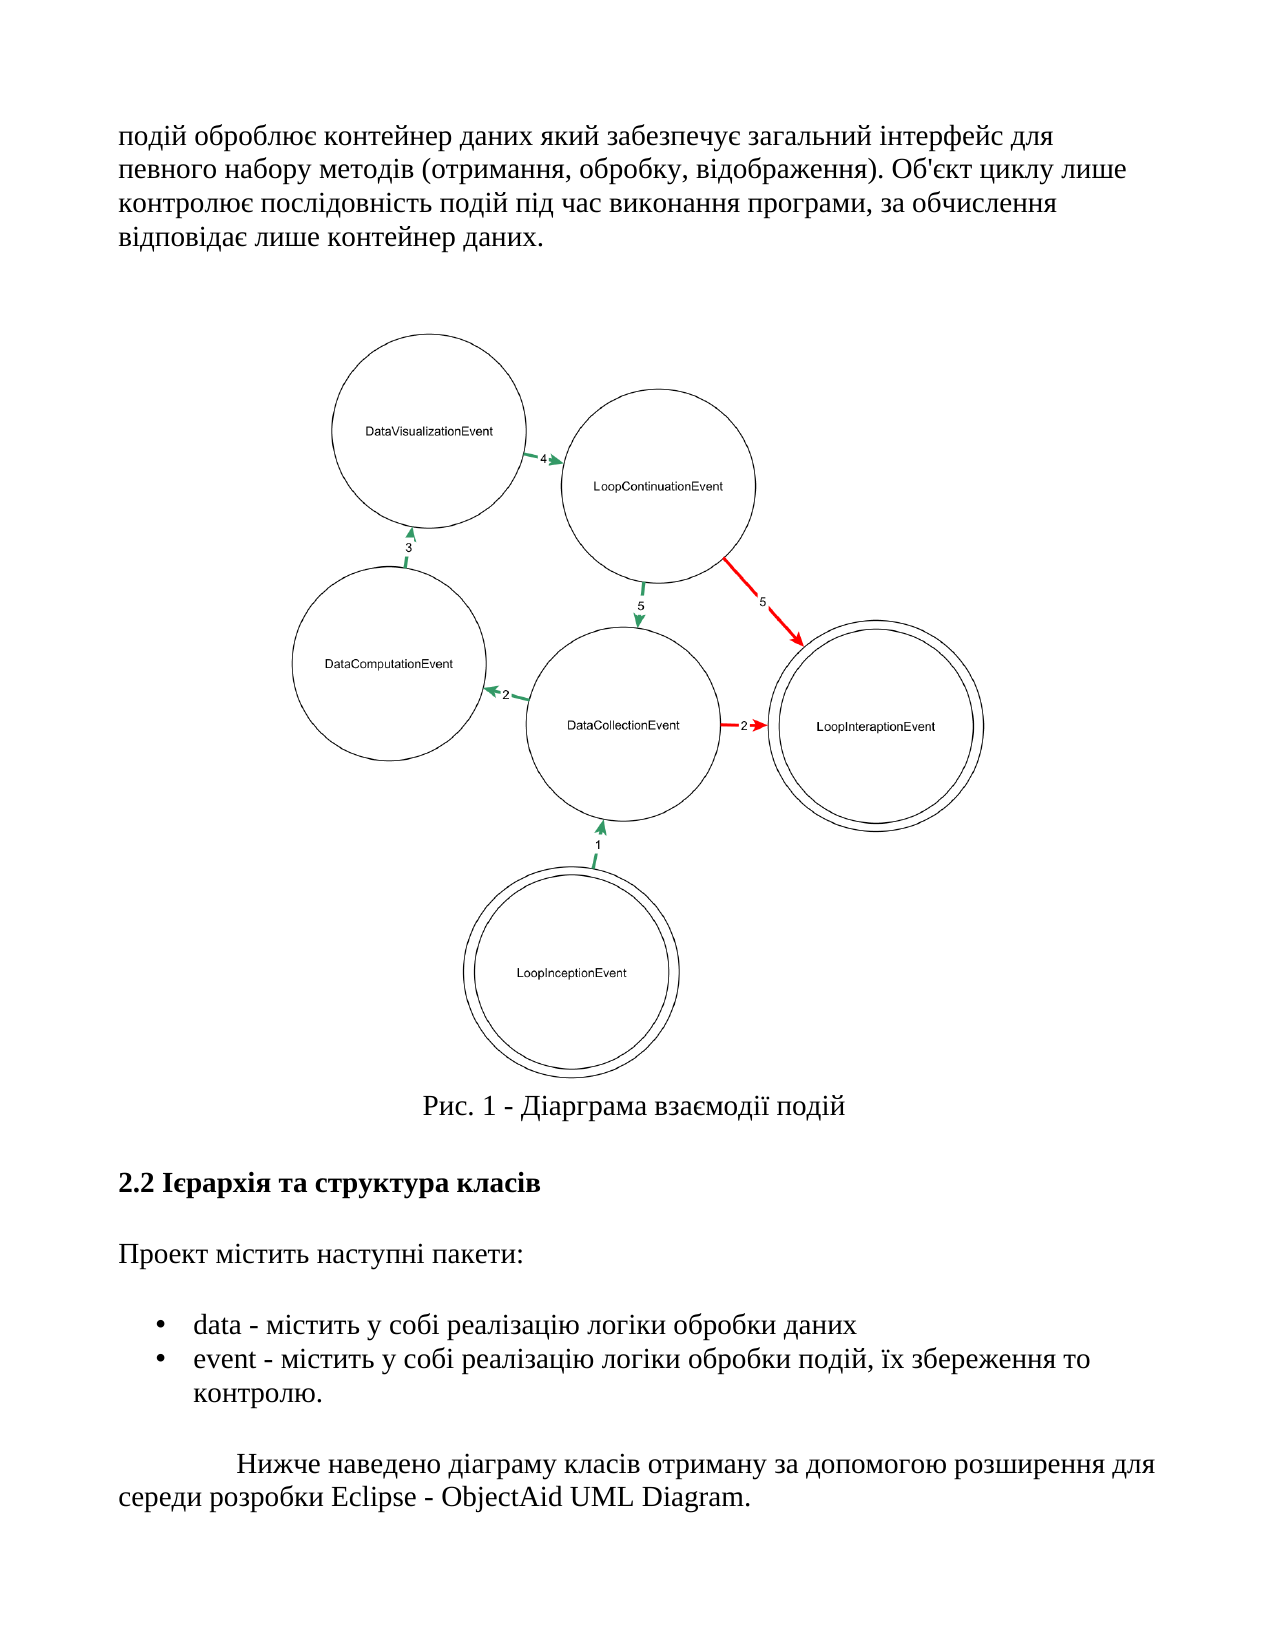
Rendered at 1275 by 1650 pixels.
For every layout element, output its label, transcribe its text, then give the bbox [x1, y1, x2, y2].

text Нижче наведено діаграму класів отриману за допомогою розширення для середи розробки Eclipse - ObjectAid UML Diagram. [118, 1446, 1157, 1513]
text Рис. 1 - Діарграма взаємодії подій [118, 342, 1157, 1122]
list event - містить у собі реалізацію логіки обробки подій, їх збереження то контролю. [156, 1341, 1157, 1408]
text подій оброблює контейнер даних який забезпечує загальний інтерфейс для певного набору методів (отримання, обробку, відображення). Об'єкт циклу лише контролює послідовність подій під час виконання програми, за обчислення відповідає лише контейнер даних. [118, 118, 1157, 252]
picture [281, 323, 994, 1089]
text Проект містить наступні пакети: [118, 1236, 1157, 1270]
text 2.2 Ієрархія та структура класів [118, 1165, 1157, 1199]
list data - містить у собі реалізацію логіки обробки даних [156, 1307, 1157, 1341]
